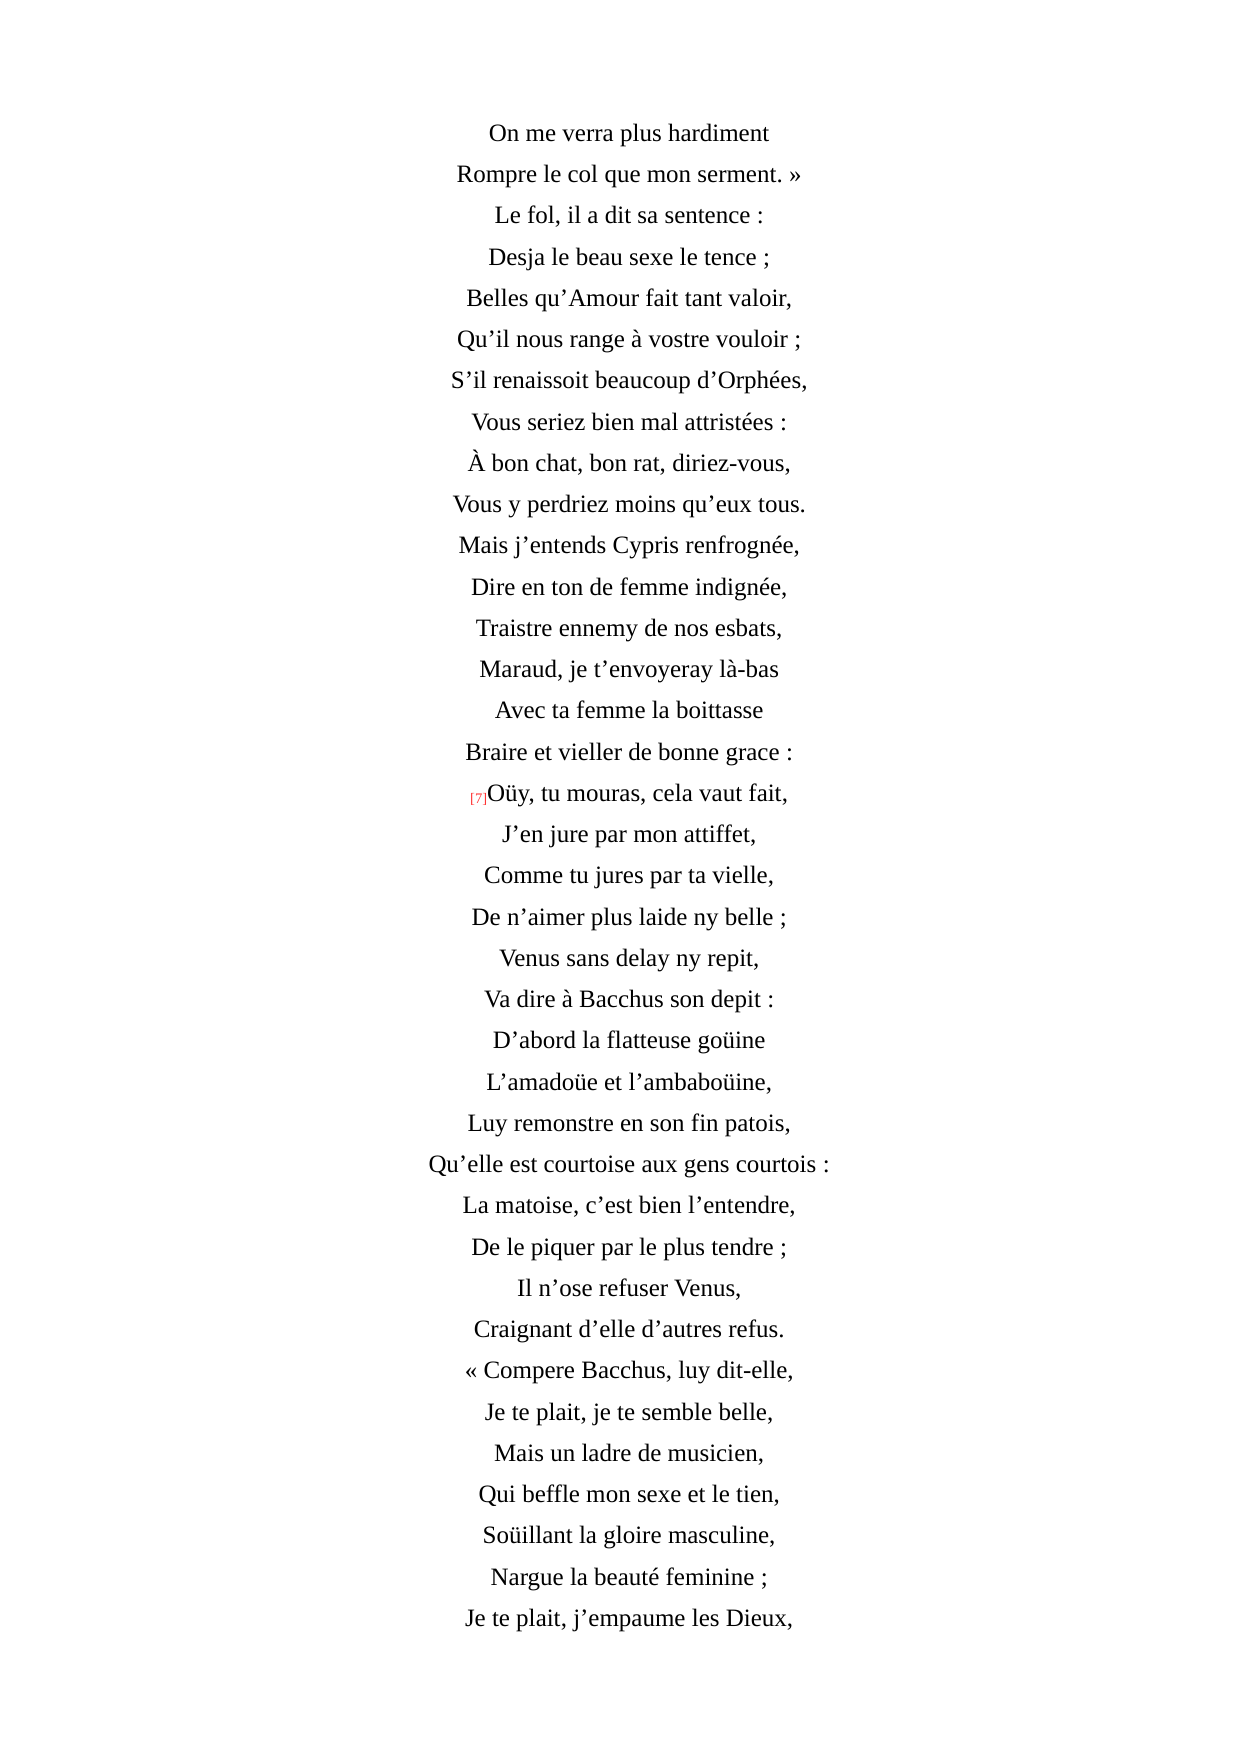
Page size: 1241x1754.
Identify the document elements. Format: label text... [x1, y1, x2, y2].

text De n’aimer plus laide ny belle ; [118, 902, 1122, 931]
text La matoise, c’est bien l’entendre, [118, 1191, 1122, 1219]
text On me verra plus hardiment [118, 118, 1122, 147]
text Braire et vieller de bonne grace : [118, 737, 1122, 766]
text Traistre ennemy de nos esbats, [118, 613, 1122, 642]
text À bon chat, bon rat, diriez-vous, [118, 448, 1122, 477]
text Il n’ose refuser Venus, [118, 1273, 1122, 1302]
text De le piquer par le plus tendre ; [118, 1232, 1122, 1261]
text Maraud, je t’envoyeray là-bas [118, 654, 1122, 683]
text Qui beffle mon sexe et le tien, [118, 1479, 1122, 1508]
text Luy remonstre en son fin patois, [118, 1108, 1122, 1137]
text Va dire à Bacchus son depit : [118, 984, 1122, 1013]
text Dire en ton de femme indignée, [118, 572, 1122, 601]
text Desja le beau sexe le tence ; [118, 242, 1122, 271]
text S’il renaissoit beaucoup d’Orphées, [118, 366, 1122, 394]
text Qu’il nous range à vostre vouloir ; [118, 324, 1122, 353]
text Comme tu jures par ta vielle, [118, 861, 1122, 889]
text Mais j’entends Cypris renfrognée, [118, 531, 1122, 559]
text L’amadoüe et l’ambaboüine, [118, 1067, 1122, 1096]
text Venus sans delay ny repit, [118, 943, 1122, 972]
text Soüillant la gloire masculine, [118, 1521, 1122, 1549]
text J’en jure par mon attiffet, [118, 819, 1122, 848]
text Qu’elle est courtoise aux gens courtois : [118, 1149, 1122, 1178]
text Vous seriez bien mal attristées : [118, 407, 1122, 436]
text Mais un ladre de musicien, [118, 1438, 1122, 1467]
text Le fol, il a dit sa sentence : [118, 201, 1122, 229]
text [7]Oüy, tu mouras, cela vaut fait, [118, 778, 1122, 807]
text Craignant d’elle d’autres refus. [118, 1314, 1122, 1343]
text Je te plait, j’empaume les Dieux, [118, 1603, 1122, 1632]
text « Compere Bacchus, luy dit-elle, [118, 1356, 1122, 1384]
text D’abord la flatteuse goüine [118, 1026, 1122, 1054]
text Vous y perdriez moins qu’eux tous. [118, 489, 1122, 518]
text Je te plait, je te semble belle, [118, 1397, 1122, 1426]
text Belles qu’Amour fait tant valoir, [118, 283, 1122, 312]
text Nargue la beauté feminine ; [118, 1562, 1122, 1591]
text Avec ta femme la boittasse [118, 696, 1122, 724]
text Rompre le col que mon serment. » [118, 159, 1122, 188]
